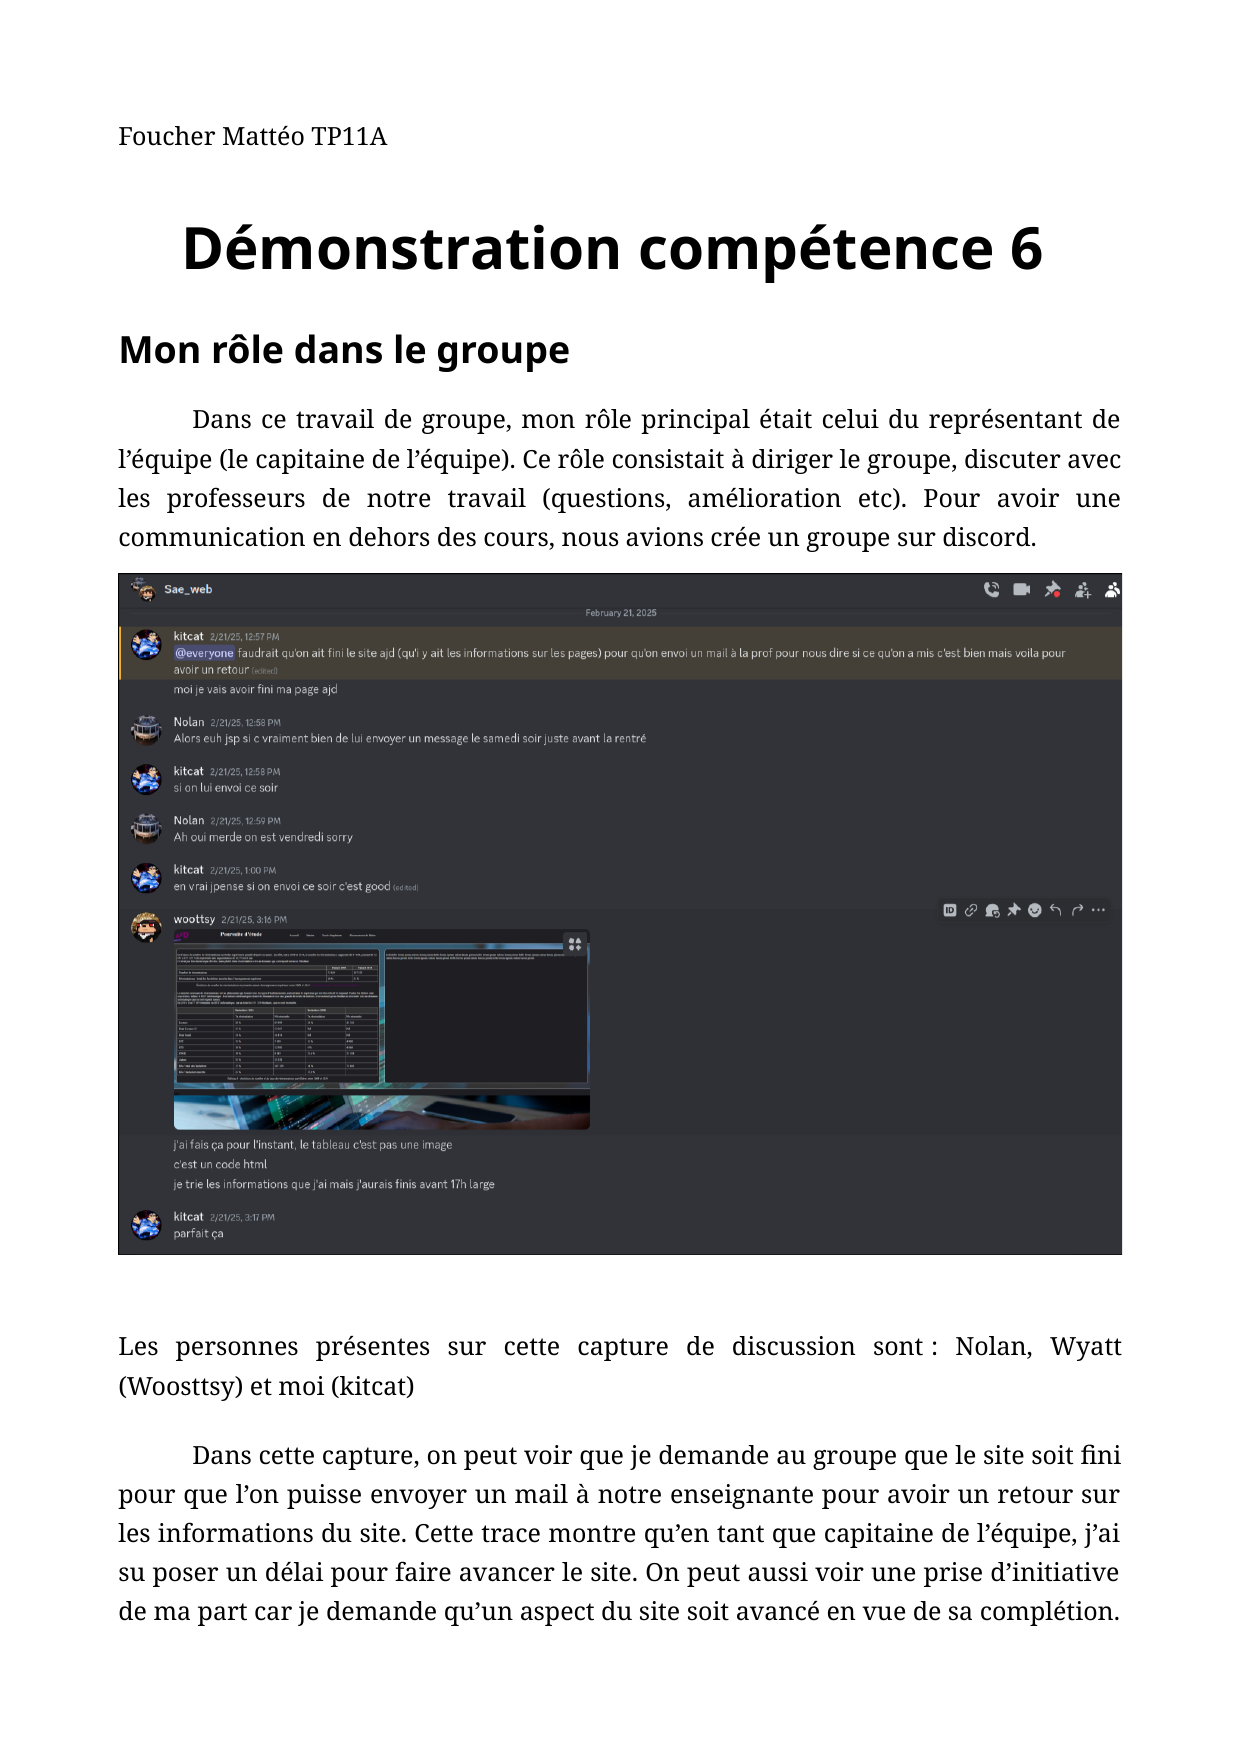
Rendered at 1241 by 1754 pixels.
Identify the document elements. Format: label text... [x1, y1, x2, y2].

text Les personnes présentes sur cette capture de discussion sont : Nolan, Wyatt (Woosttsy) et moi (kitcat) [118, 1329, 1122, 1402]
text Dans cette capture, on peut voir que je demande au groupe que le site soit fini pour que l’on puisse envoyer un mail à notre enseignante pour avoir un retour sur les informations du site. Cette trace montre qu’en tant que capitaine de l’équipe, j’ai su poser un délai pour faire avancer le site. On peut aussi voir une prise d’initiative de ma part car je demande qu’un aspect du site soit avancé en vue de sa complétion. [118, 1437, 1122, 1628]
text Dans ce travail de groupe, mon rôle principal était celui du représentant de l’équipe (le capitaine de l’équipe). Ce rôle consistait à diriger le groupe, discuter avec les professeurs de notre travail (questions, amélioration etc). Pour avoir une communication en dehors des cours, nous avions crée un groupe sur discord. [118, 402, 1122, 554]
subtitle Mon rôle dans le groupe [118, 324, 1122, 375]
picture [118, 573, 1123, 1255]
title Démonstration compétence 6 [118, 207, 1122, 286]
